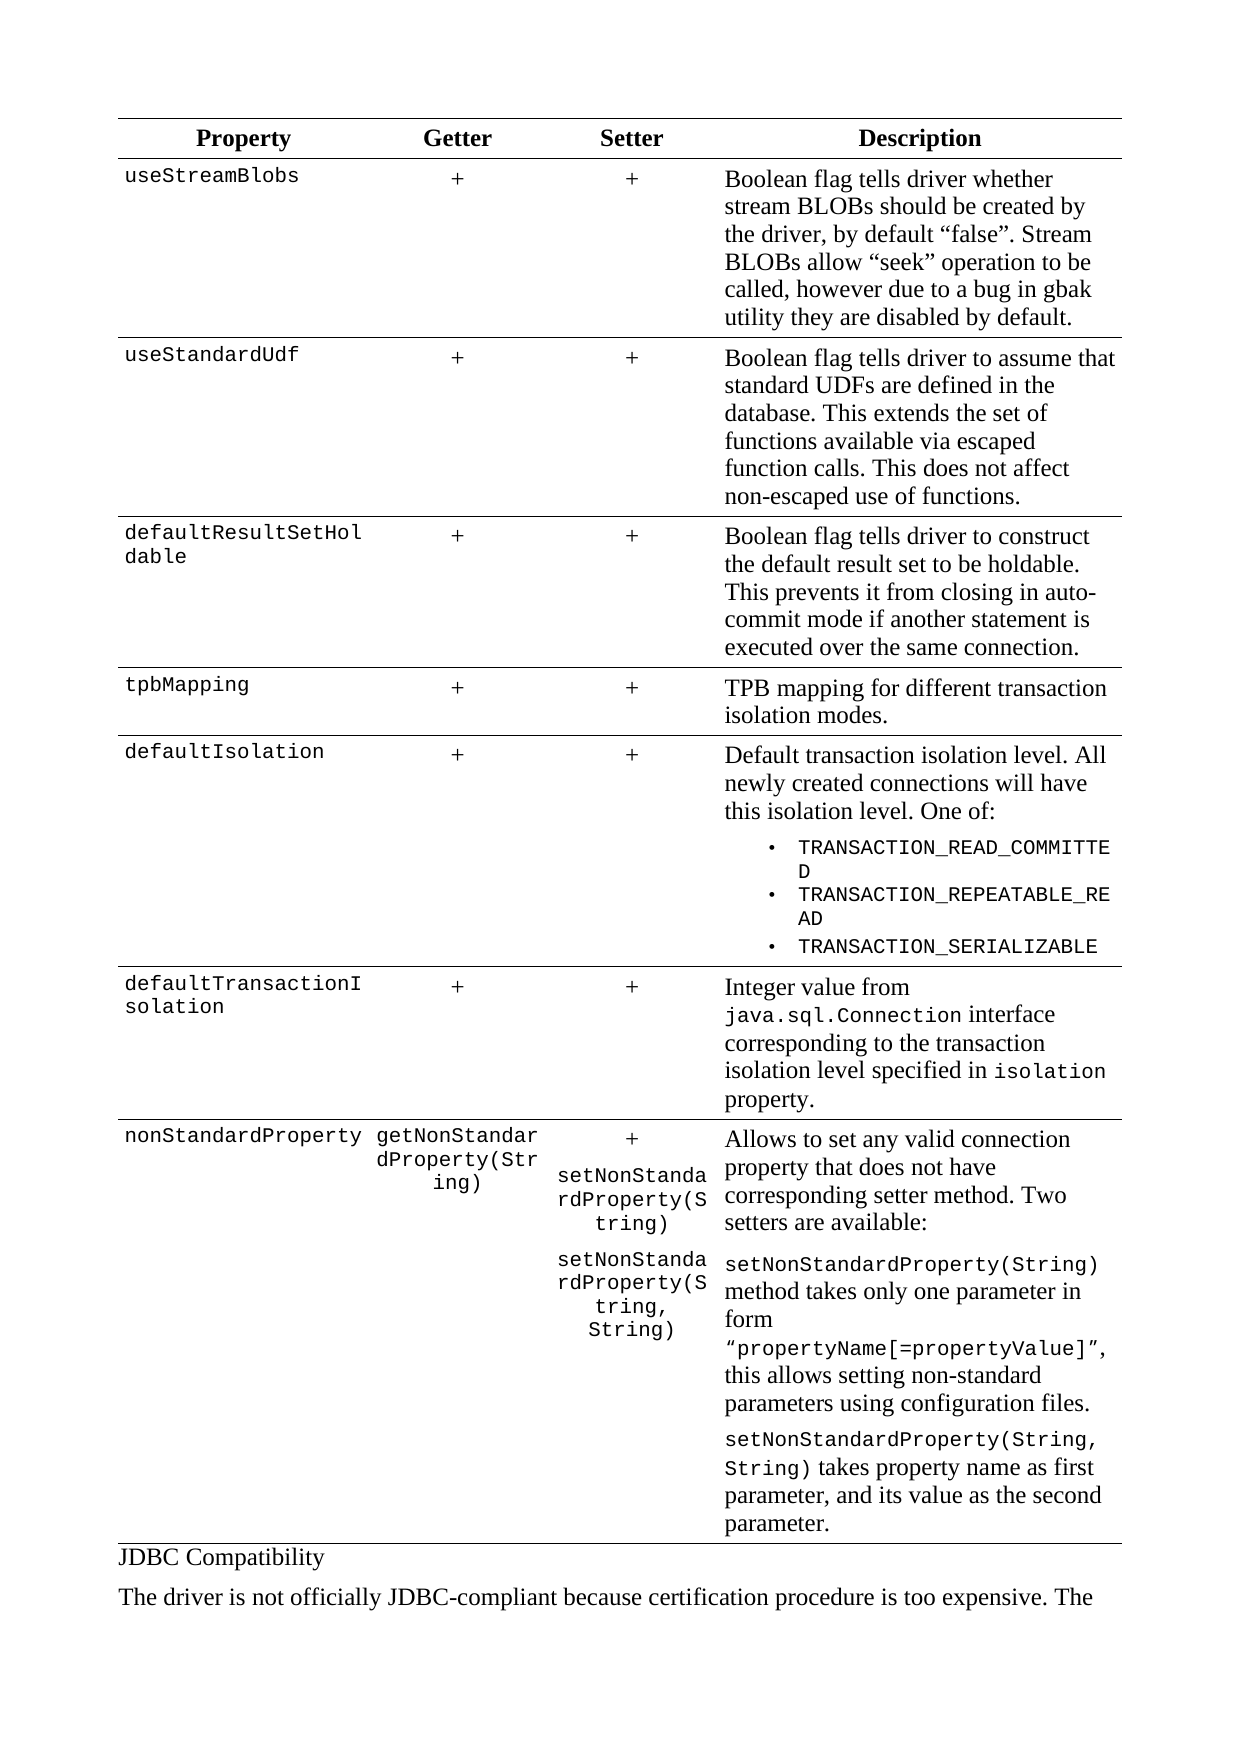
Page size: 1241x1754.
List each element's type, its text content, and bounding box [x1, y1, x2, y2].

table_cell nonStandardProperty [118, 1120, 369, 1543]
table_cell + [369, 159, 546, 337]
table_cell tpbMapping [118, 668, 369, 735]
table_cell Boolean flag tells driver whether stream BLOBs should be created by the driver, by default “false”. Stream BLOBs allow “seek” operation to be called, however due to a bug in gbak utility they are disabled by default. [718, 159, 1122, 337]
table_cell + [369, 736, 546, 966]
table_cell + [369, 338, 546, 516]
table_header Description [718, 119, 1122, 158]
table_cell + [546, 159, 718, 337]
table_cell getNonStandardProperty(String) [369, 1120, 546, 1543]
table_header Property [118, 119, 369, 158]
text The driver is not officially JDBC-compliant because certification procedure is too expensive. The [118, 1583, 1122, 1611]
table_cell + [546, 736, 718, 966]
table_cell Integer value from java.sql.Connection interface corresponding to the transaction isolation level specified in isolation property. [718, 967, 1122, 1119]
table_header Getter [369, 119, 546, 158]
table_cell + [369, 517, 546, 667]
table_cell defaultResultSetHoldable [118, 517, 369, 667]
table_cell Boolean flag tells driver to construct the default result set to be holdable. This prevents it from closing in auto-commit mode if another statement is executed over the same connection. [718, 517, 1122, 667]
table_cell + [546, 338, 718, 516]
table_cell + [369, 668, 546, 735]
table_cell Boolean flag tells driver to assume that standard UDFs are defined in the database. This extends the set of functions available via escaped function calls. This does not affect non-escaped use of functions. [718, 338, 1122, 516]
table_cell + [546, 668, 718, 735]
table_cell + setNonStandardProperty(String) setNonStandardProperty(String, String) [546, 1120, 718, 1543]
table_cell Default transaction isolation level. All newly created connections will have this isolation level. One of: TRANSACTION_READ_COMMITTED TRANSACTION_REPEATABLE_READ TRANSACTION_SERIALIZABLE [718, 736, 1122, 966]
table_cell defaultTransactionIsolation [118, 967, 369, 1119]
table_cell + [546, 967, 718, 1119]
table_cell + [369, 967, 546, 1119]
table_cell defaultIsolation [118, 736, 369, 966]
table_cell + [546, 517, 718, 667]
table_header Setter [546, 119, 718, 158]
table_cell TPB mapping for different transaction isolation modes. [718, 668, 1122, 735]
table_cell Allows to set any valid connection property that does not have corresponding setter method. Two setters are available: setNonStandardProperty(String) method takes only one parameter in form “propertyName[=propertyValue]”, this allows setting non-standard parameters using configuration files. setNonStandardProperty(String, String) takes property name as first parameter, and its value as the second parameter. [718, 1120, 1122, 1543]
table_cell useStandardUdf [118, 338, 369, 516]
table_cell useStreamBlobs [118, 159, 369, 337]
